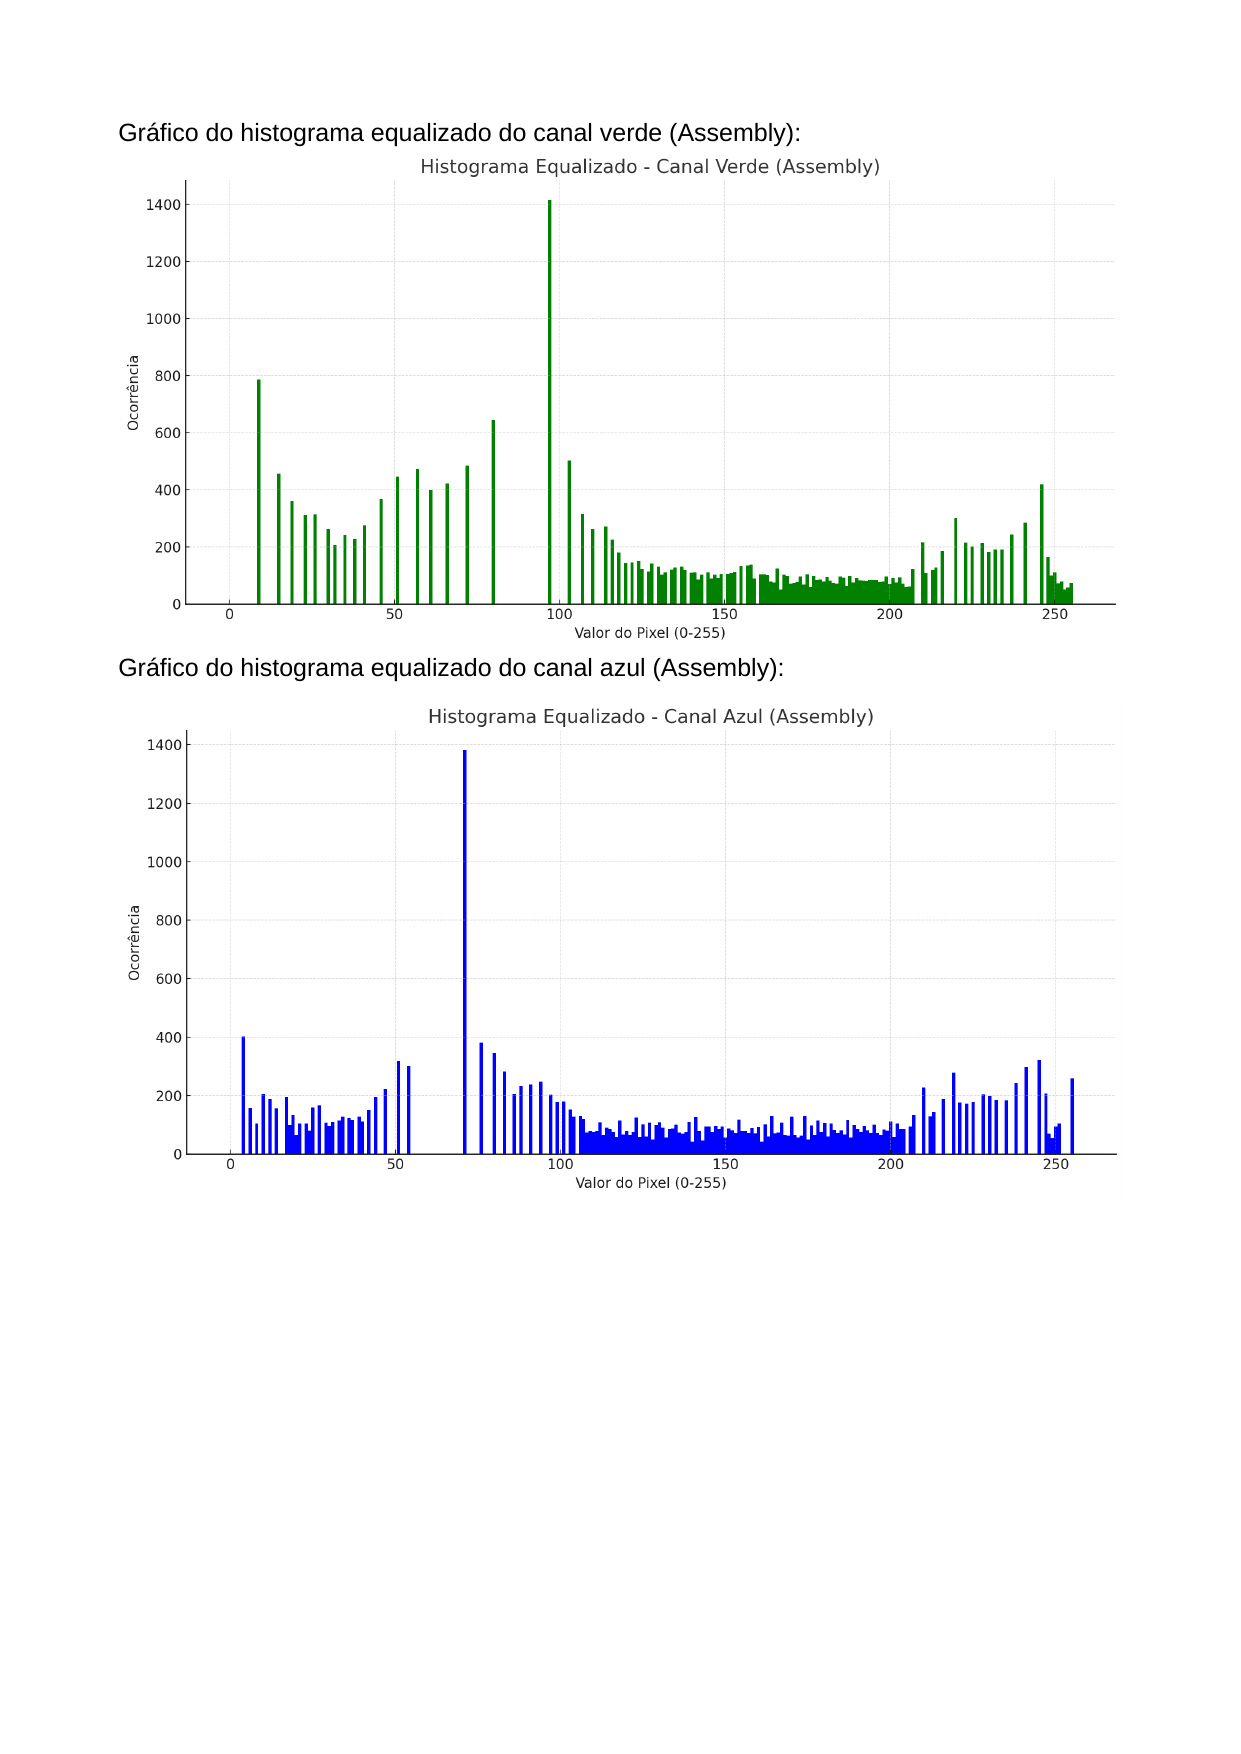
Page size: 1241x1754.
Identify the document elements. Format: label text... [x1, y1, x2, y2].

text Gráfico do histograma equalizado do canal azul (Assembly): [118, 649, 1122, 682]
picture [118, 151, 1123, 649]
picture [119, 700, 1124, 1199]
text Gráfico do histograma equalizado do canal verde (Assembly): [118, 118, 1122, 147]
